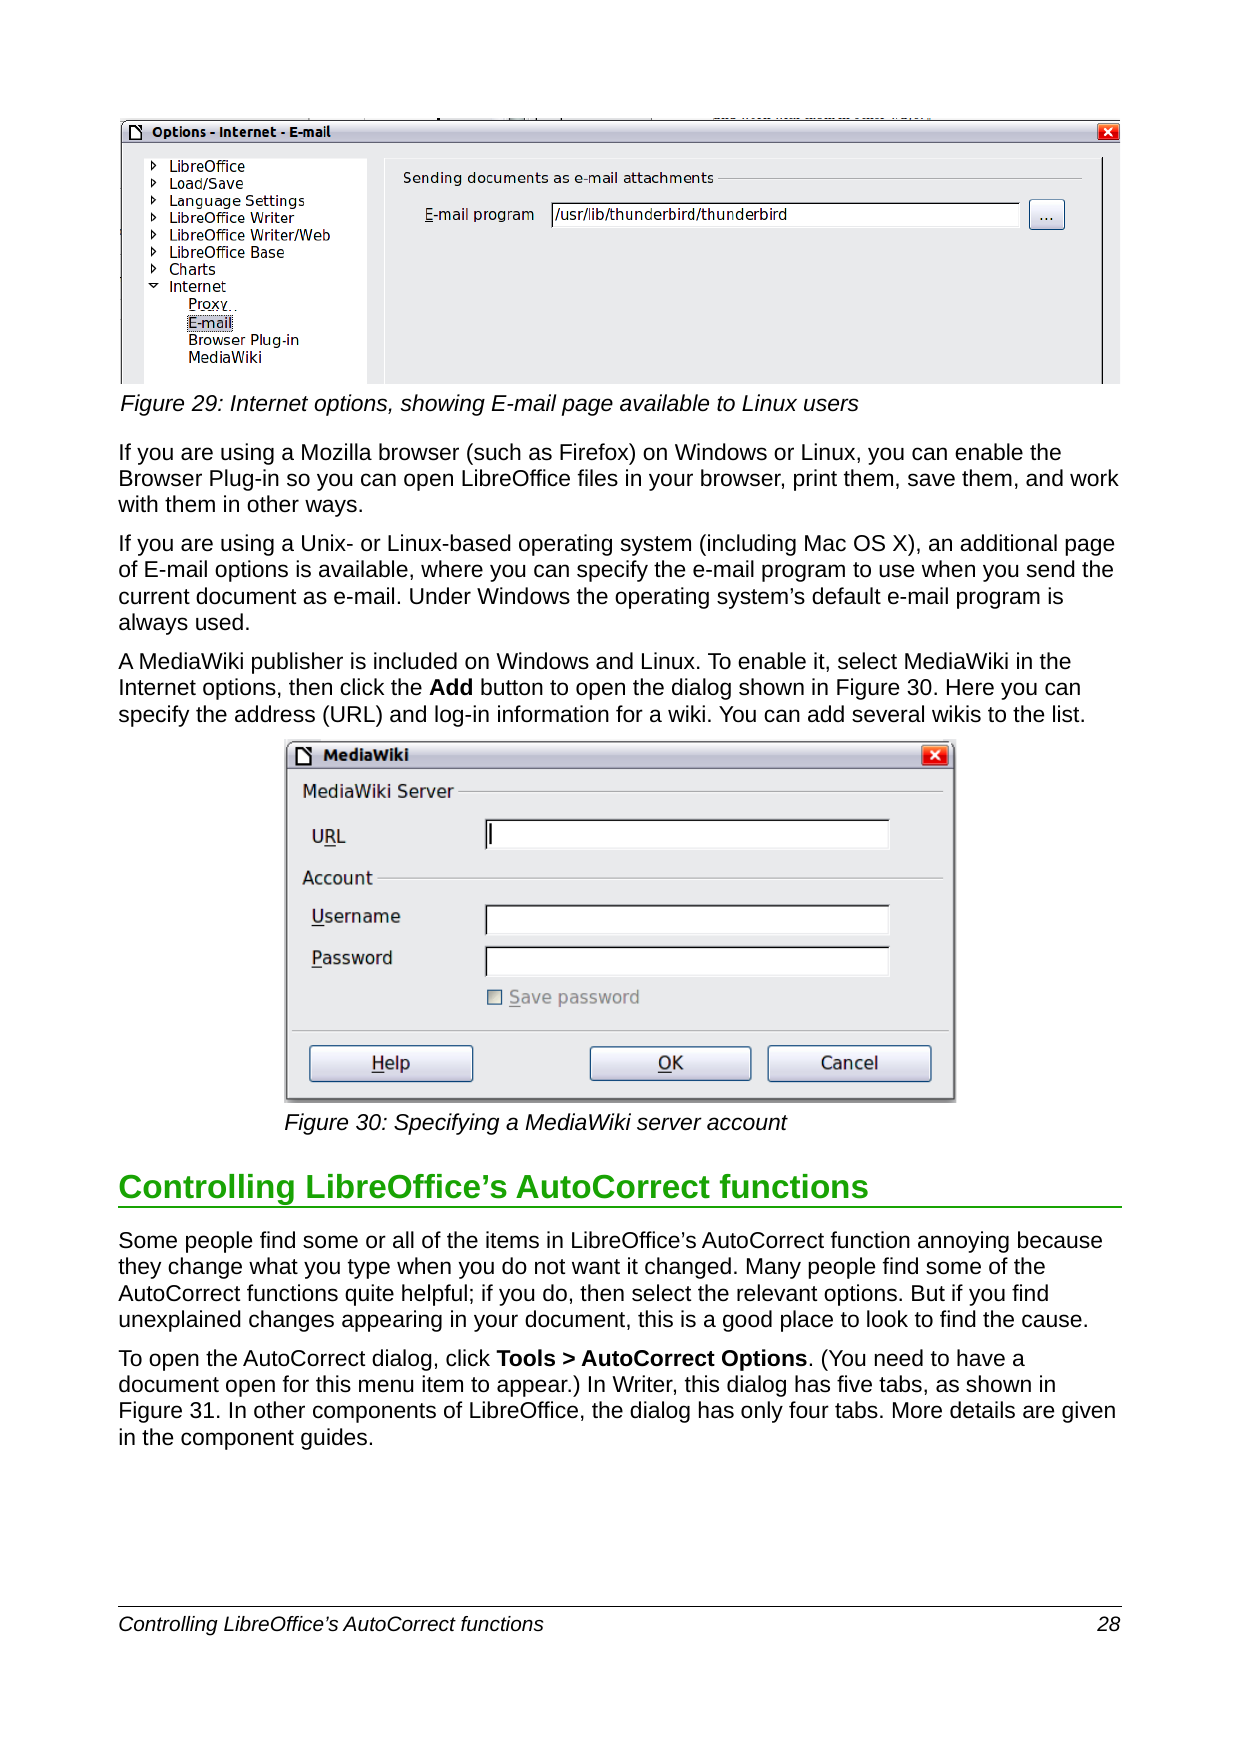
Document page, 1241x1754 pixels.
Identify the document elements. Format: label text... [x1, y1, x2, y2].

text If you are using a Unix- or Linux-based operating system (including Mac OS X), an additional page of E-mail options is available, where you can specify the e-mail program to use when you send the current document as e-mail. Under Windows the operating system’s default e-mail program is always used. [118, 530, 1122, 636]
picture [284, 739, 957, 1103]
text To open the AutoCorrect dialog, click Tools > AutoCorrect Options. (You need to have a document open for this menu item to appear.) In Writer, this dialog has five tabs, as shown in Figure 31. In other components of LibreOffice, the dialog has only four tabs. More details are given in the component guides. [118, 1345, 1122, 1450]
text Some people find some or all of the items in LibreOffice’s AutoCorrect function annoying because they change what you type when you do not want it changed. Many people find some of the AutoCorrect functions quite helpful; if you do, then select the relevant options. But if you find unexplained changes appearing in your document, this is a good place to look to find the cause. [118, 1227, 1122, 1332]
text If you are using a Mozilla browser (such as Firefox) on Windows or Linux, you can enable the Browser Plug-in so you can open LibreOffice files in your browser, print them, save them, and work with them in other ways. [118, 438, 1122, 518]
text Figure 30: Specifying a MediaWiki server account [284, 1109, 956, 1136]
text A MediaWiki publisher is included on Windows and Linux. To enable it, select MediaWiki in the Internet options, then click the Add button to open the dialog shown in Figure 30. Here you can specify the address (URL) and log-in information for a wiki. You can add several wikis to the list. [118, 648, 1122, 727]
subtitle Controlling LibreOffice’s AutoCorrect functions [118, 1167, 1122, 1206]
text Figure 29: Internet options, showing E-mail page available to Linux users [120, 390, 1120, 417]
picture [120, 118, 1121, 384]
